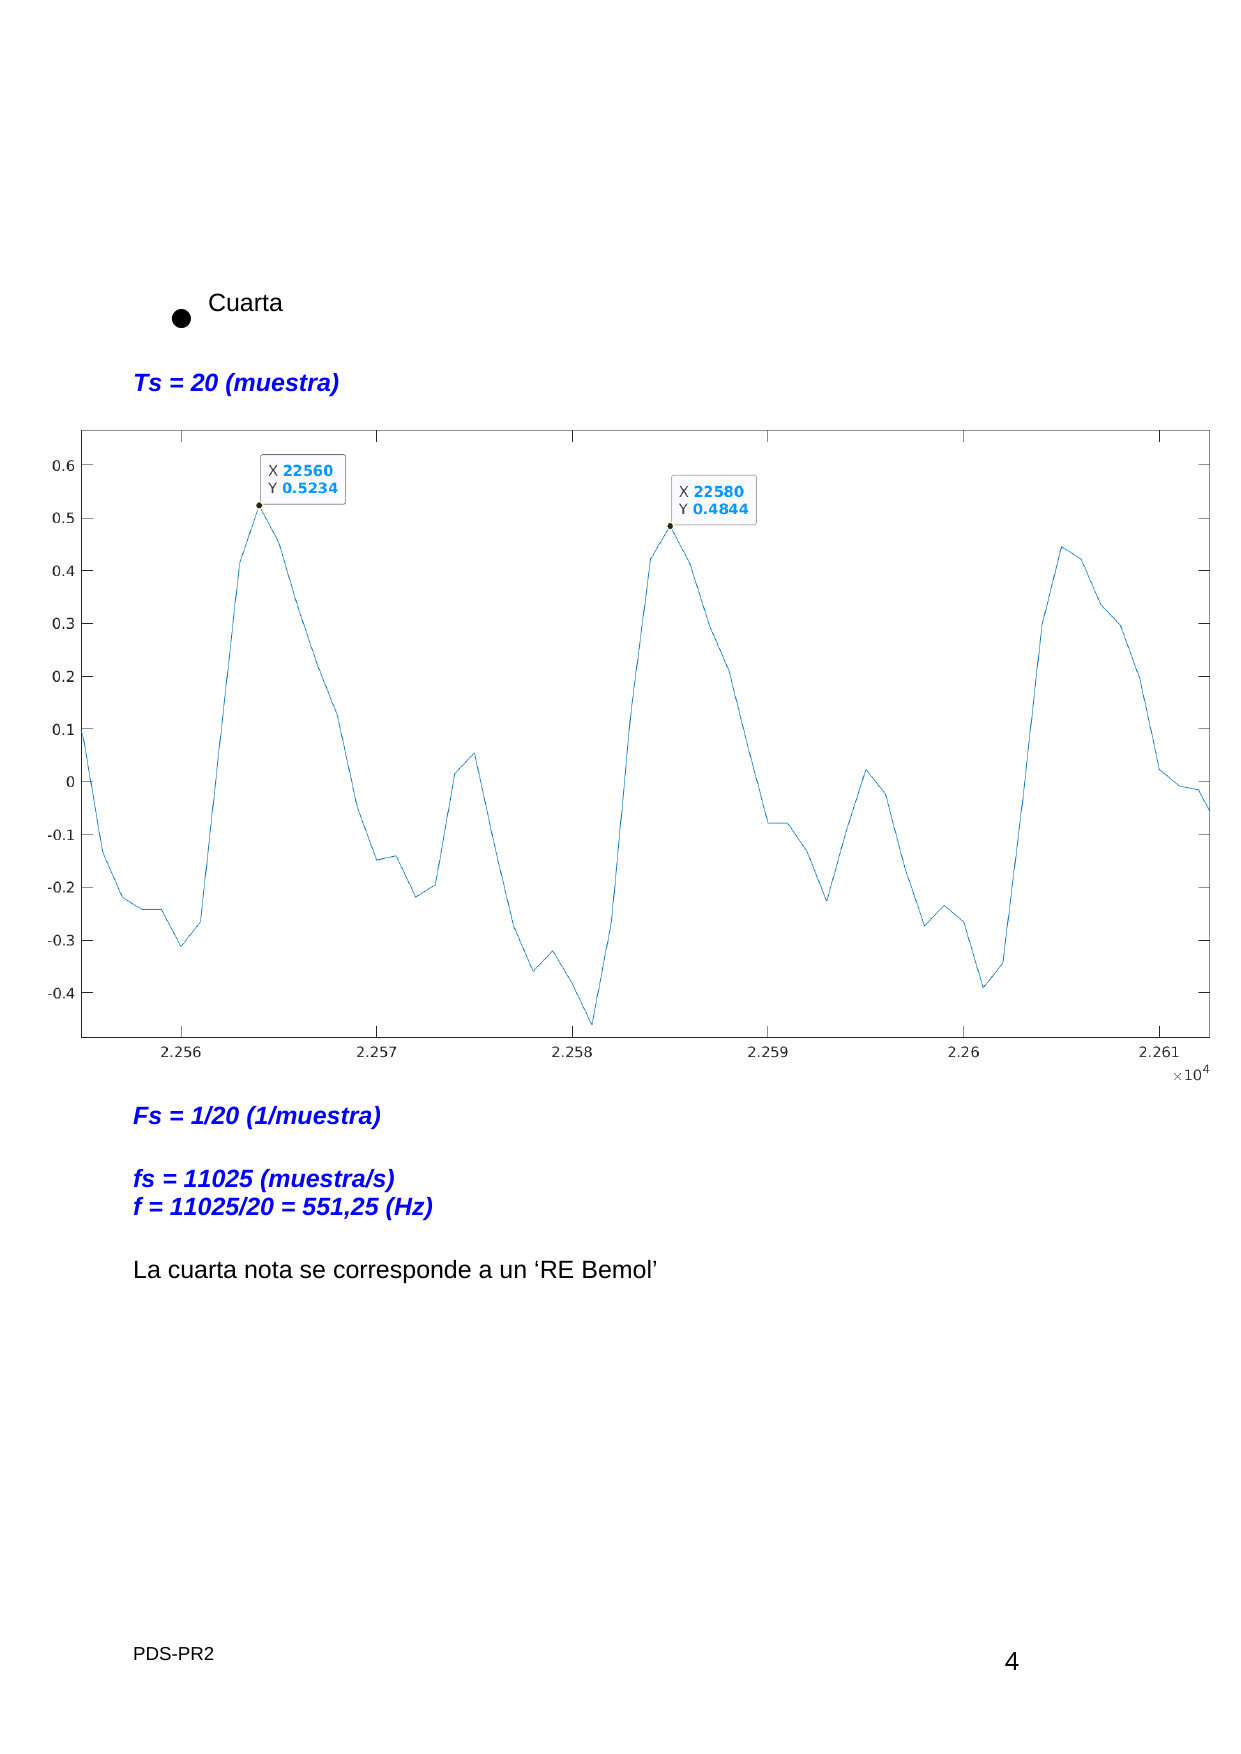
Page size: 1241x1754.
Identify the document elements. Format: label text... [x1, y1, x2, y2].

subtitle [133, 397, 1125, 429]
subtitle fs = 11025 (muestra/s) [133, 1164, 1125, 1192]
subtitle Ts = 20 (muestra) [133, 368, 1125, 397]
subtitle f = 11025/20 = 551,25 (Hz) [133, 1192, 1125, 1221]
subtitle Fs = 1/20 (1/muestra) [133, 1082, 1125, 1129]
subtitle La cuarta nota se corresponde a un ‘RE Bemol’ [133, 1255, 1125, 1284]
subtitle Cuarta [170, 288, 1125, 340]
picture [47, 429, 1212, 1082]
